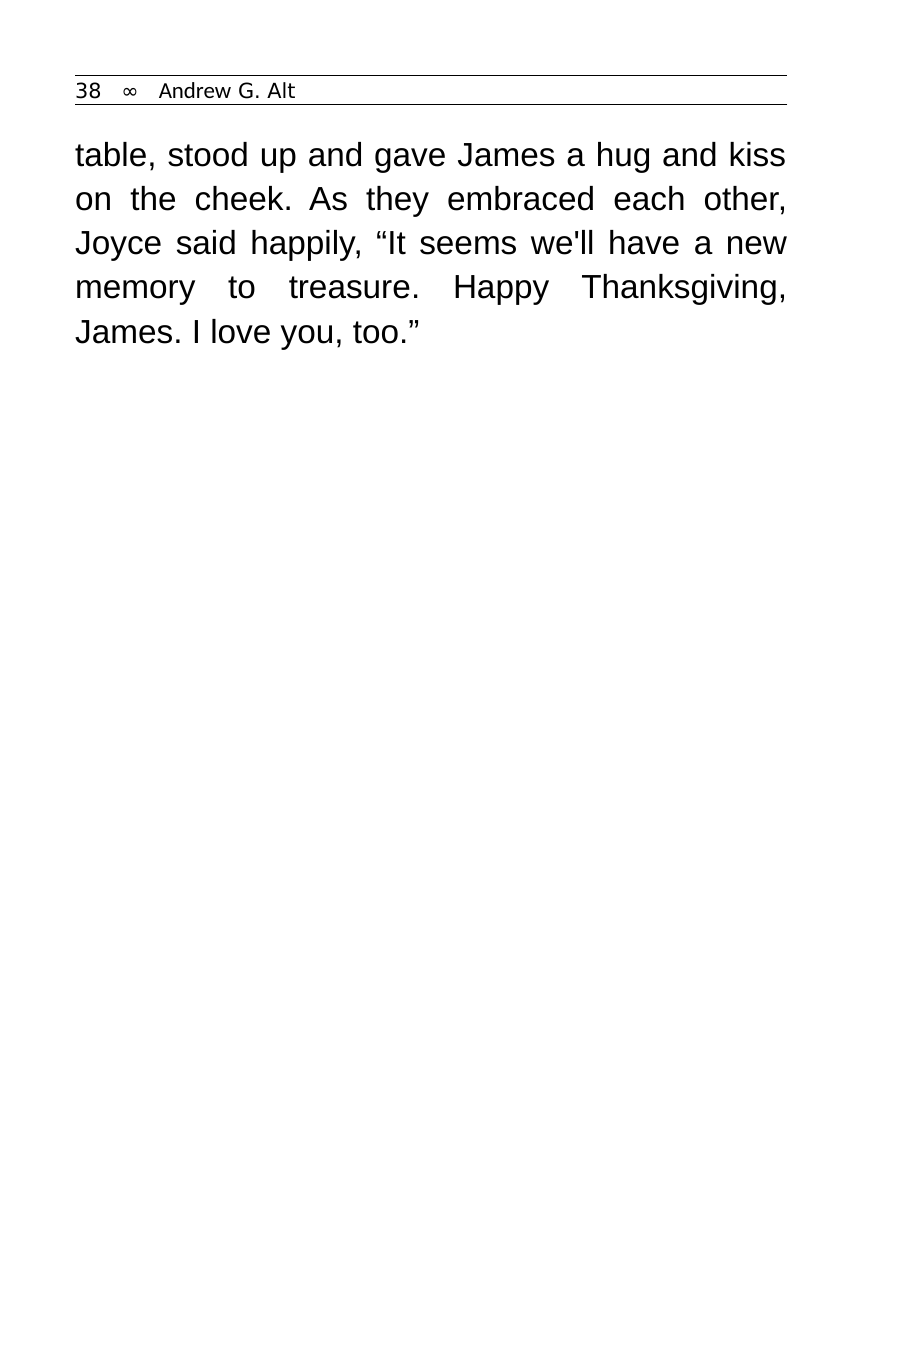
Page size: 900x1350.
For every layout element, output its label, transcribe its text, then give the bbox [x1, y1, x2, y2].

text table, stood up and gave James a hug and kiss on the cheek. As they embraced each other, Joyce said happily, “It seems we'll have a new memory to treasure. Happy Thanksgiving, James. I love you, too.” [75, 135, 787, 350]
